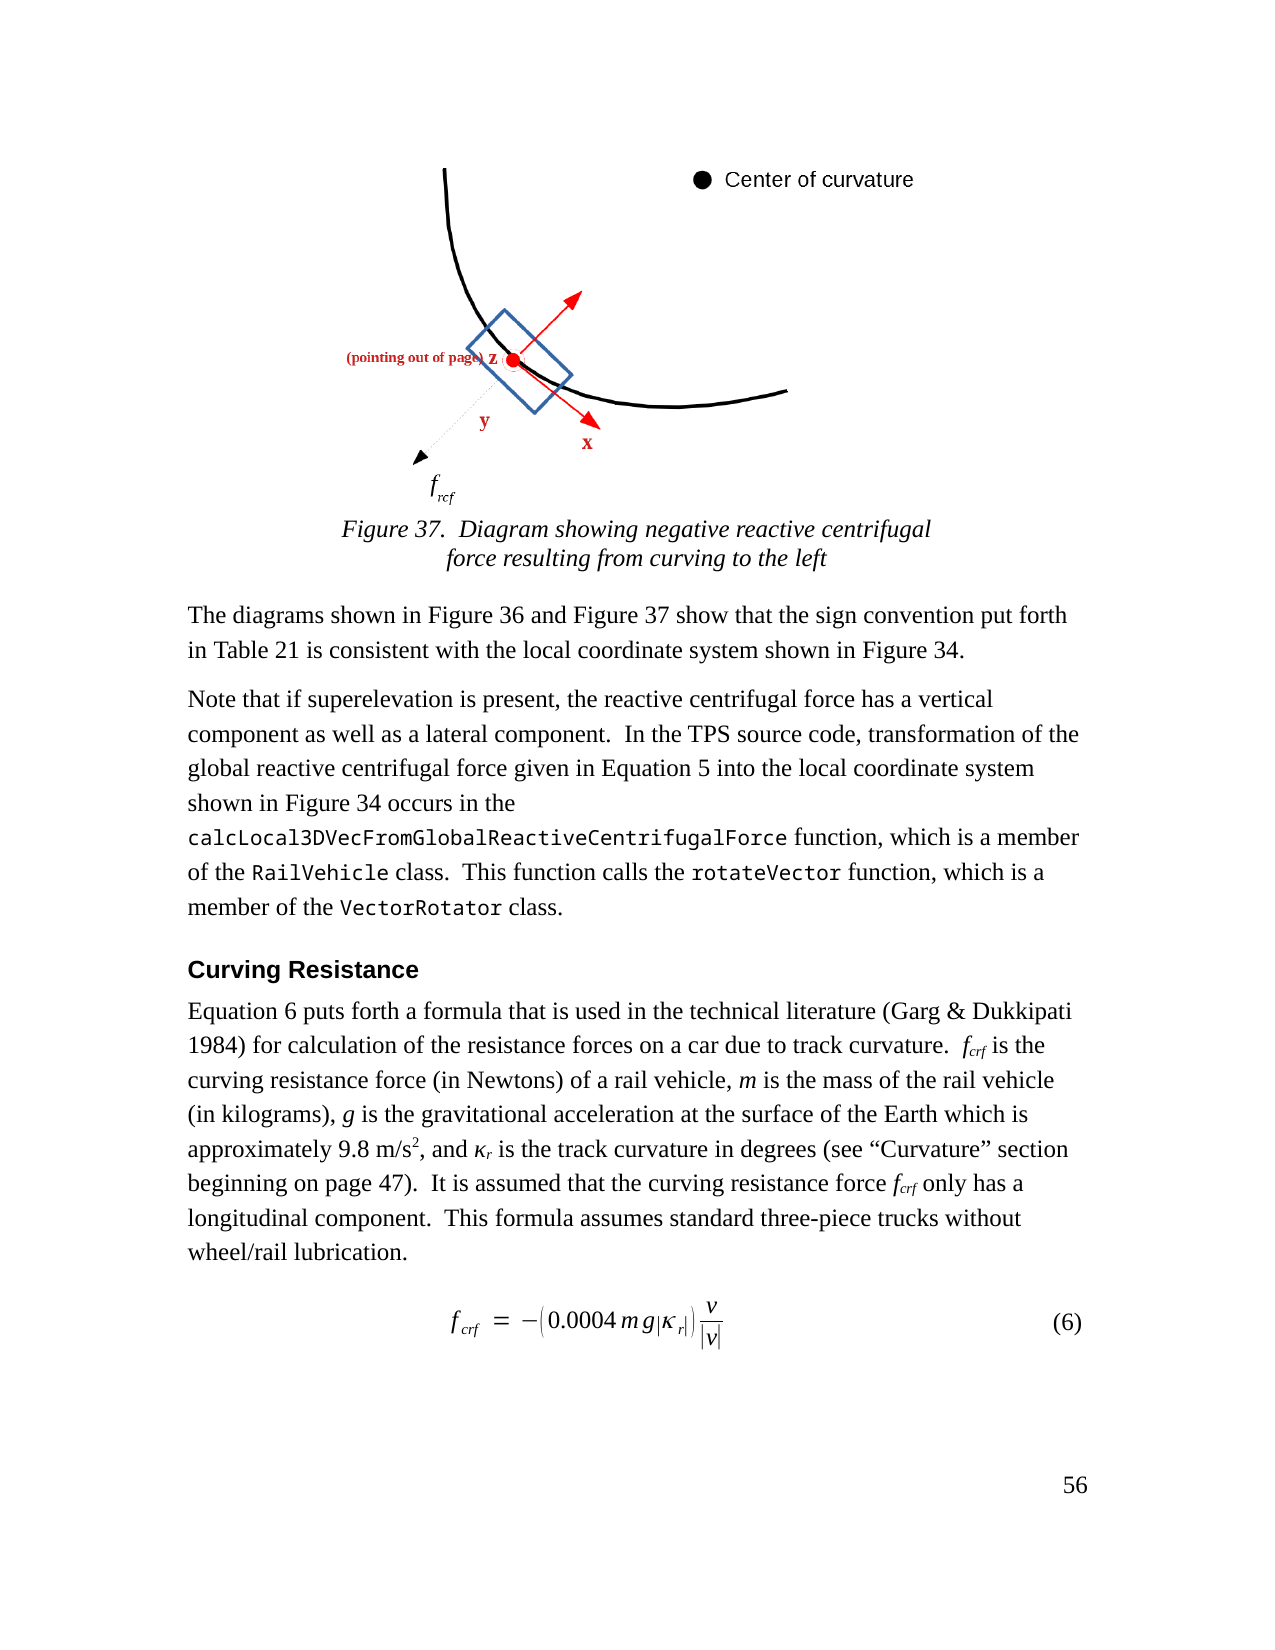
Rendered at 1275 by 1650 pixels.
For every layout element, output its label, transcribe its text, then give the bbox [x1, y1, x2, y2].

subtitle Curving Resistance [187, 955, 1087, 983]
picture [337, 162, 938, 509]
text The diagrams shown in Figure 36 and Figure 37 show that the sign convention put forth in Table 21 is consistent with the local coordinate system shown in Figure 34. [187, 601, 1087, 664]
text Figure 37. Diagram showing negative reactive centrifugal force resulting from curving to the left [337, 509, 937, 572]
table_header (6) [988, 1286, 1087, 1357]
table_header [188, 1286, 987, 1357]
text Note that if superelevation is present, the reactive centrifugal force has a vertical component as well as a lateral component. In the TPS source code, transformation of the global reactive centrifugal force given in Equation 5 into the local coordinate system shown in Figure 34 occurs in the calcLocal3DVecFromGlobalReactiveCentrifugalForce function, which is a member of the RailVehicle class. This function calls the rotateVector function, which is a member of the VectorRotator class. [187, 684, 1087, 922]
text Equation 6 puts forth a formula that is used in the technical literature (Garg & Dukkipati 1984) for calculation of the resistance forces on a car due to track curvature. fcrf is the curving resistance force (in Newtons) of a rail vehicle, m is the mass of the rail vehicle (in kilograms), g is the gravitational acceleration at the surface of the Earth which is approximately 9.8 m/s2, and κr is the track curvature in degrees (see “Curvature” section beginning on page 47). It is assumed that the curving resistance force fcrf only has a longitudinal component. This formula assumes standard three-piece trucks without wheel/rail lubrication. [187, 996, 1087, 1266]
